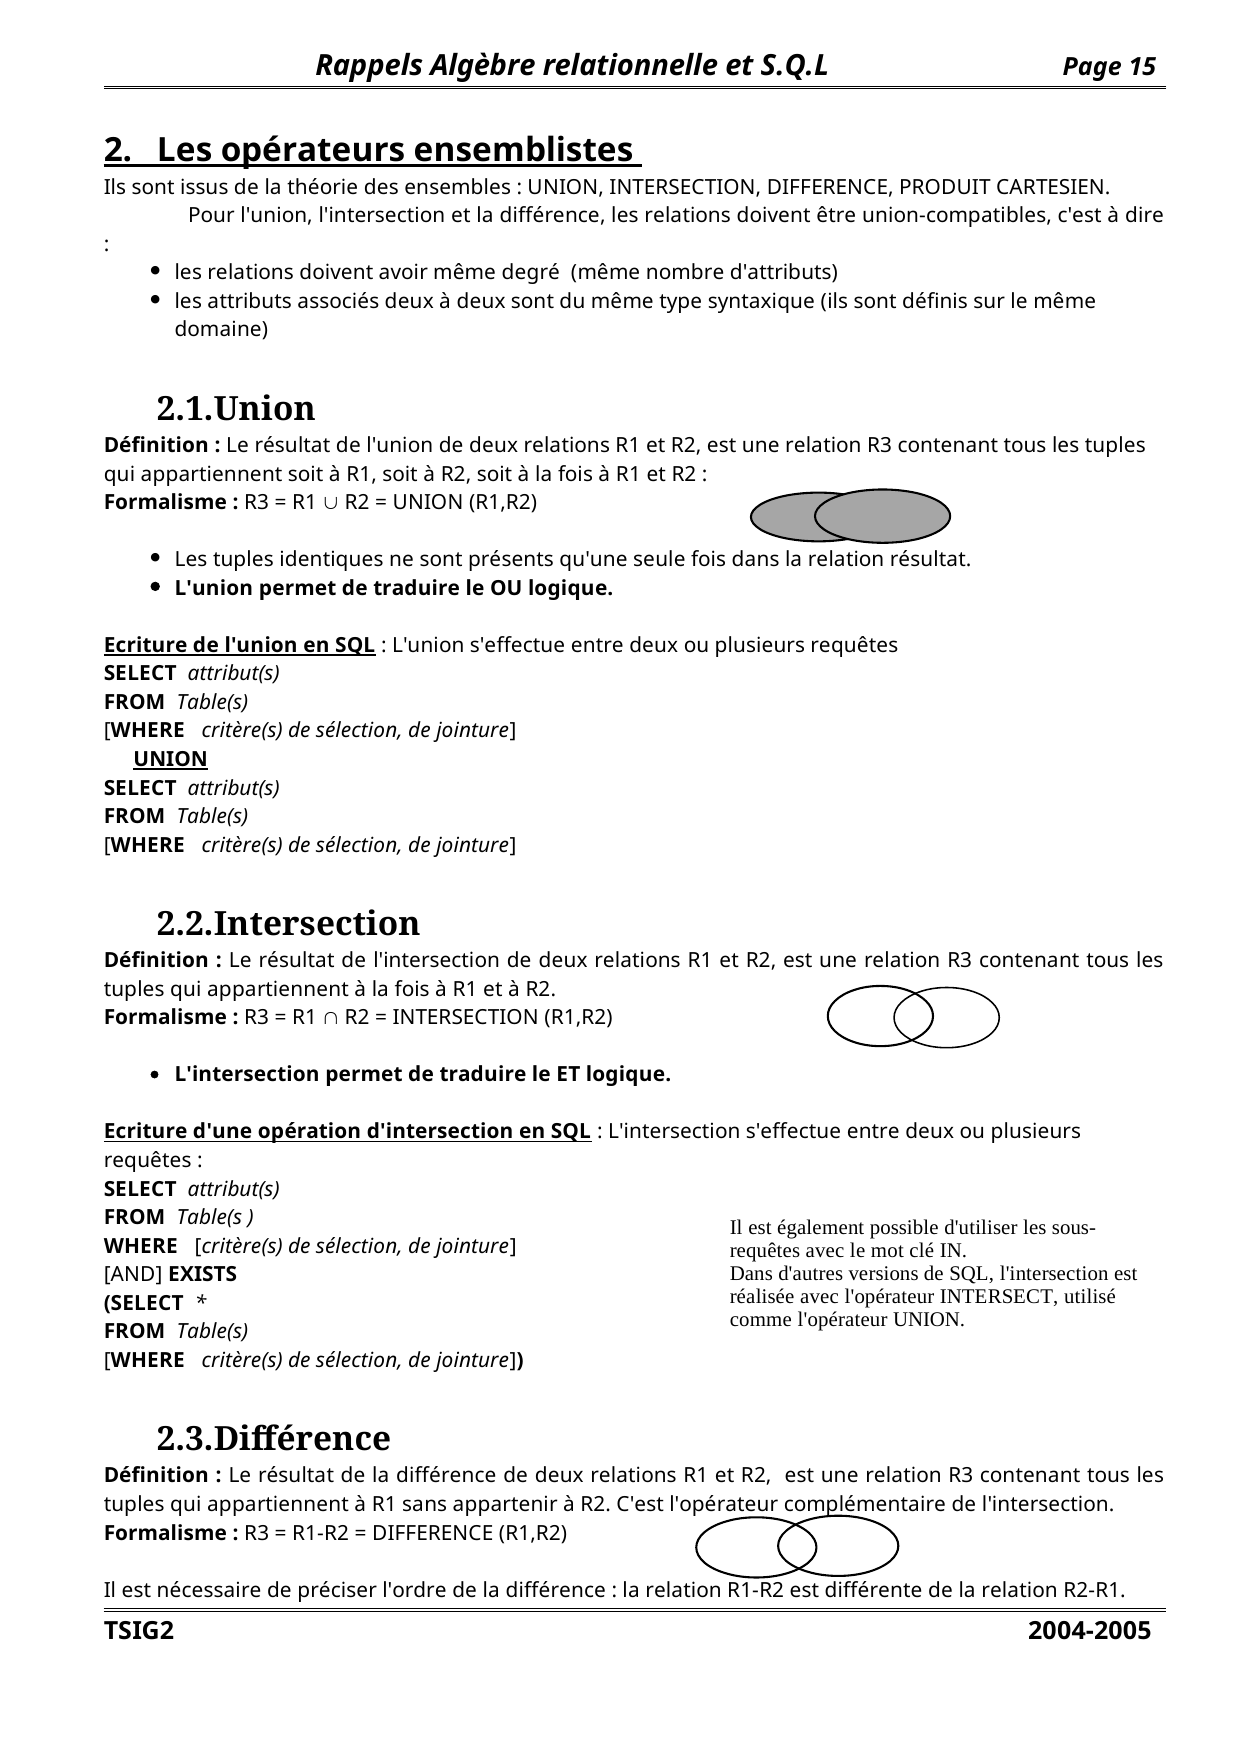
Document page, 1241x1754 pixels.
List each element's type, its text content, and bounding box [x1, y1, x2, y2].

subtitle Intersection [157, 899, 1166, 945]
text Pour l'union, l'intersection et la différence, les relations doivent être union-compatibles, c'est à dire : [103, 200, 1166, 257]
text FROM Table(s) [103, 1316, 1166, 1345]
text [WHERE critère(s) de sélection, de jointure] [103, 829, 1166, 858]
text Définition : Le résultat de la différence de deux relations R1 et R2, est une relation R3 contenant tous les tuples qui appartiennent à R1 sans appartenir à R2. C'est l'opérateur complémentaire de l'intersection. [103, 1460, 1166, 1517]
text Formalisme : R3 = R1-R2 = DIFFERENCE (R1,R2) [103, 1517, 736, 1546]
subtitle Différence [157, 1414, 1166, 1460]
text UNION [103, 744, 1166, 772]
text [1150, 1259, 1166, 1288]
subtitle Union [157, 384, 1166, 430]
text [WHERE critère(s) de sélection, de jointure] [103, 715, 1166, 744]
list Les tuples identiques ne sont présents qu'une seule fois dans la relation résultat. [151, 544, 1166, 573]
text SELECT attribut(s) [103, 772, 1166, 801]
text FROM Table(s) [103, 801, 1166, 829]
text Ecriture de l'union en SQL : L'union s'effectue entre deux ou plusieurs requêtes [103, 630, 1166, 658]
text Ecriture d'une opération d'intersection en SQL : L'intersection s'effectue entre deux ou plusieurs requêtes : [103, 1116, 1166, 1173]
text [AND] EXISTS [103, 1259, 729, 1288]
text [866, 1517, 1166, 1546]
list L'intersection permet de traduire le ET logique. [151, 1059, 1166, 1088]
text (SELECT * [103, 1288, 729, 1316]
text Définition : Le résultat de l'intersection de deux relations R1 et R2, est une relation R3 contenant tous les tuples qui appartiennent à la fois à R1 et à R2. [103, 945, 1166, 1002]
text [1150, 1288, 1166, 1316]
text Dans d'autres versions de SQL, l'intersection est réalisée avec l'opérateur INTERSECT, utilisé comme l'opérateur UNION. [729, 1262, 1150, 1331]
text Définition : Le résultat de l'union de deux relations R1 et R2, est une relation R3 contenant tous les tuples qui appartiennent soit à R1, soit à R2, soit à la fois à R1 et R2 : [103, 430, 1166, 487]
text SELECT attribut(s) [103, 658, 1166, 687]
text SELECT attribut(s) [103, 1173, 1166, 1202]
text Il est également possible d'utiliser les sous-requêtes avec le mot clé IN. [729, 1216, 1150, 1262]
text [698, 1519, 791, 1546]
list L'union permet de traduire le OU logique. [151, 573, 1166, 601]
text Ils sont issus de la théorie des ensembles : UNION, INTERSECTION, DIFFERENCE, PRODUIT CARTESIEN. [103, 172, 1166, 200]
text Formalisme : R3 = R1  R2 = UNION (R1,R2) [103, 487, 664, 516]
text [WHERE critère(s) de sélection, de jointure]) [103, 1345, 1166, 1373]
text FROM Table(s ) [103, 1202, 1166, 1231]
list les attributs associés deux à deux sont du même type syntaxique (ils sont définis sur le même domaine) [151, 286, 1166, 343]
text WHERE [critère(s) de sélection, de jointure] [103, 1231, 729, 1259]
text FROM Table(s) [103, 687, 1166, 715]
text Formalisme : R3 = R1  R2 = INTERSECTION (R1,R2) [103, 1002, 709, 1031]
list Il est nécessaire de préciser l'ordre de la différence : la relation R1-R2 est différente de la relation R2-R1. [103, 1574, 1166, 1603]
subtitle Les opérateurs ensemblistes [103, 126, 1166, 172]
text [800, 1517, 897, 1546]
list les relations doivent avoir même degré (même nombre d'attributs) [151, 257, 1166, 286]
